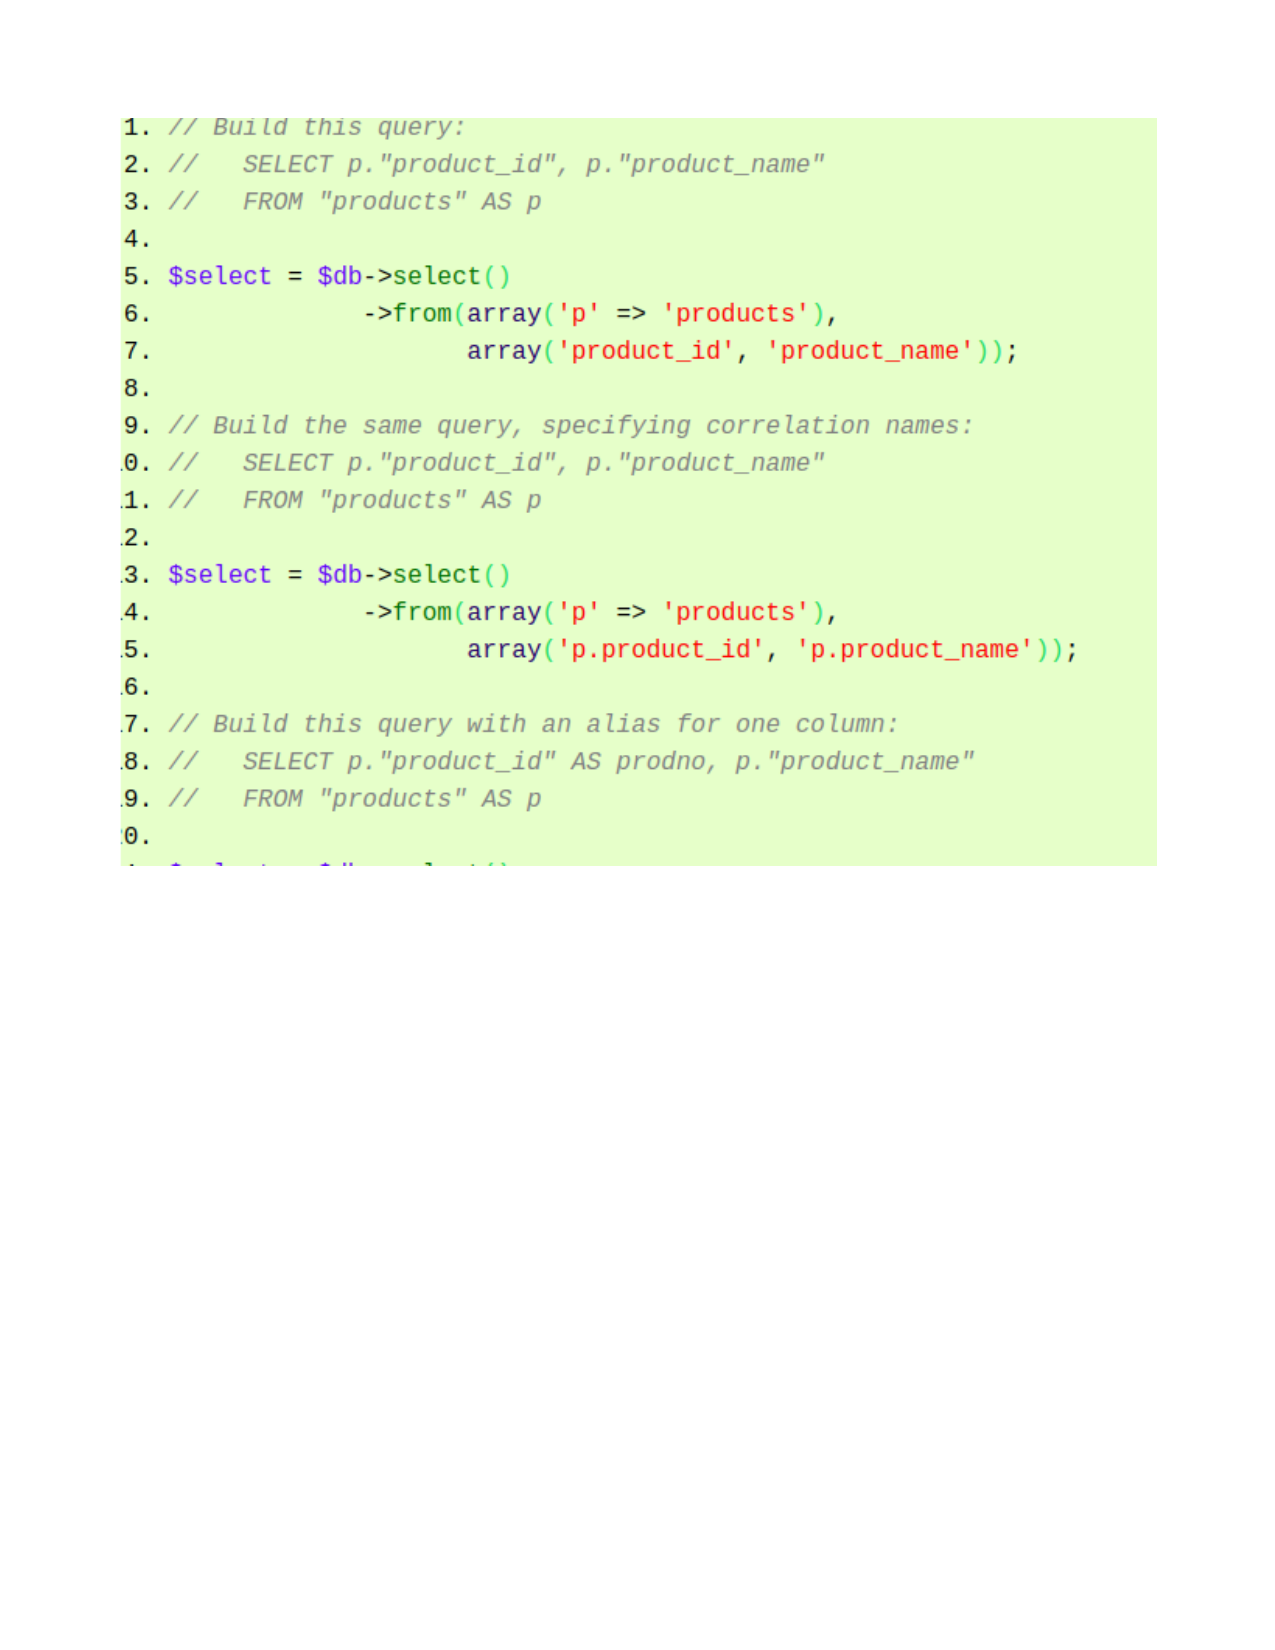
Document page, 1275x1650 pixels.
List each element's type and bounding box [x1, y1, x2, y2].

picture [118, 118, 1157, 866]
